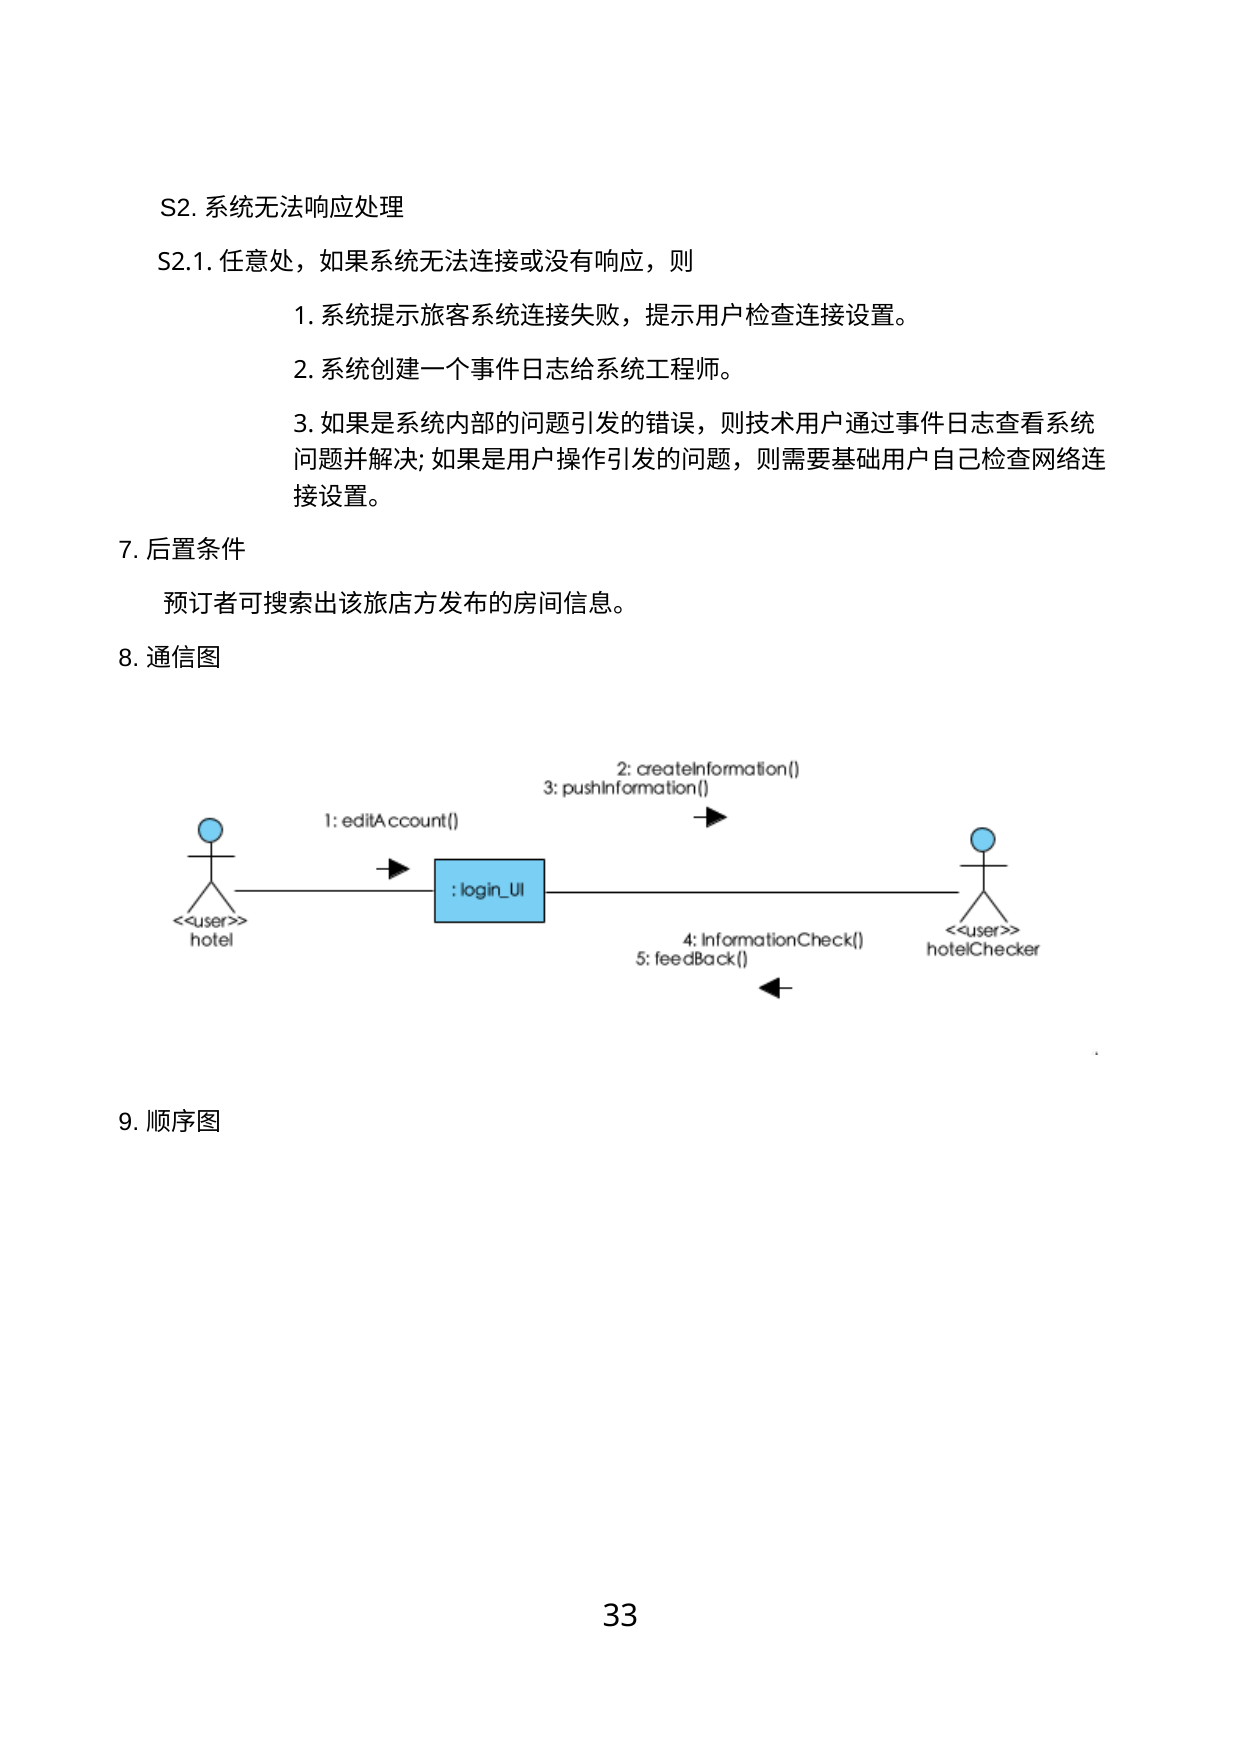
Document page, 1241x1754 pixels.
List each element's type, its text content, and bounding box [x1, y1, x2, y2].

text 预订者可搜索出该旅店方发布的房间信息。 [118, 584, 1122, 620]
list 通信图 [118, 638, 1122, 674]
text S2.1. 任意处，如果系统无法连接或没有响应，则 [118, 242, 1122, 278]
list 后置条件 [118, 530, 1122, 566]
text 1. 系统提示旅客系统连接失败，提示用户检查连接设置。 [118, 296, 1122, 332]
list 顺序图 [118, 1101, 1122, 1137]
text 2. 系统创建一个事件日志给系统工程师。 [118, 349, 1122, 386]
text 3. 如果是系统内部的问题引发的错误，则技术用户通过事件日志查看系统 问题并解决; 如果是用户操作引发的问题，则需要基础用户自己检查网络连 接设置。 [118, 403, 1122, 512]
text S2. 系统无法响应处理 [118, 188, 1122, 224]
picture [142, 685, 1099, 1055]
